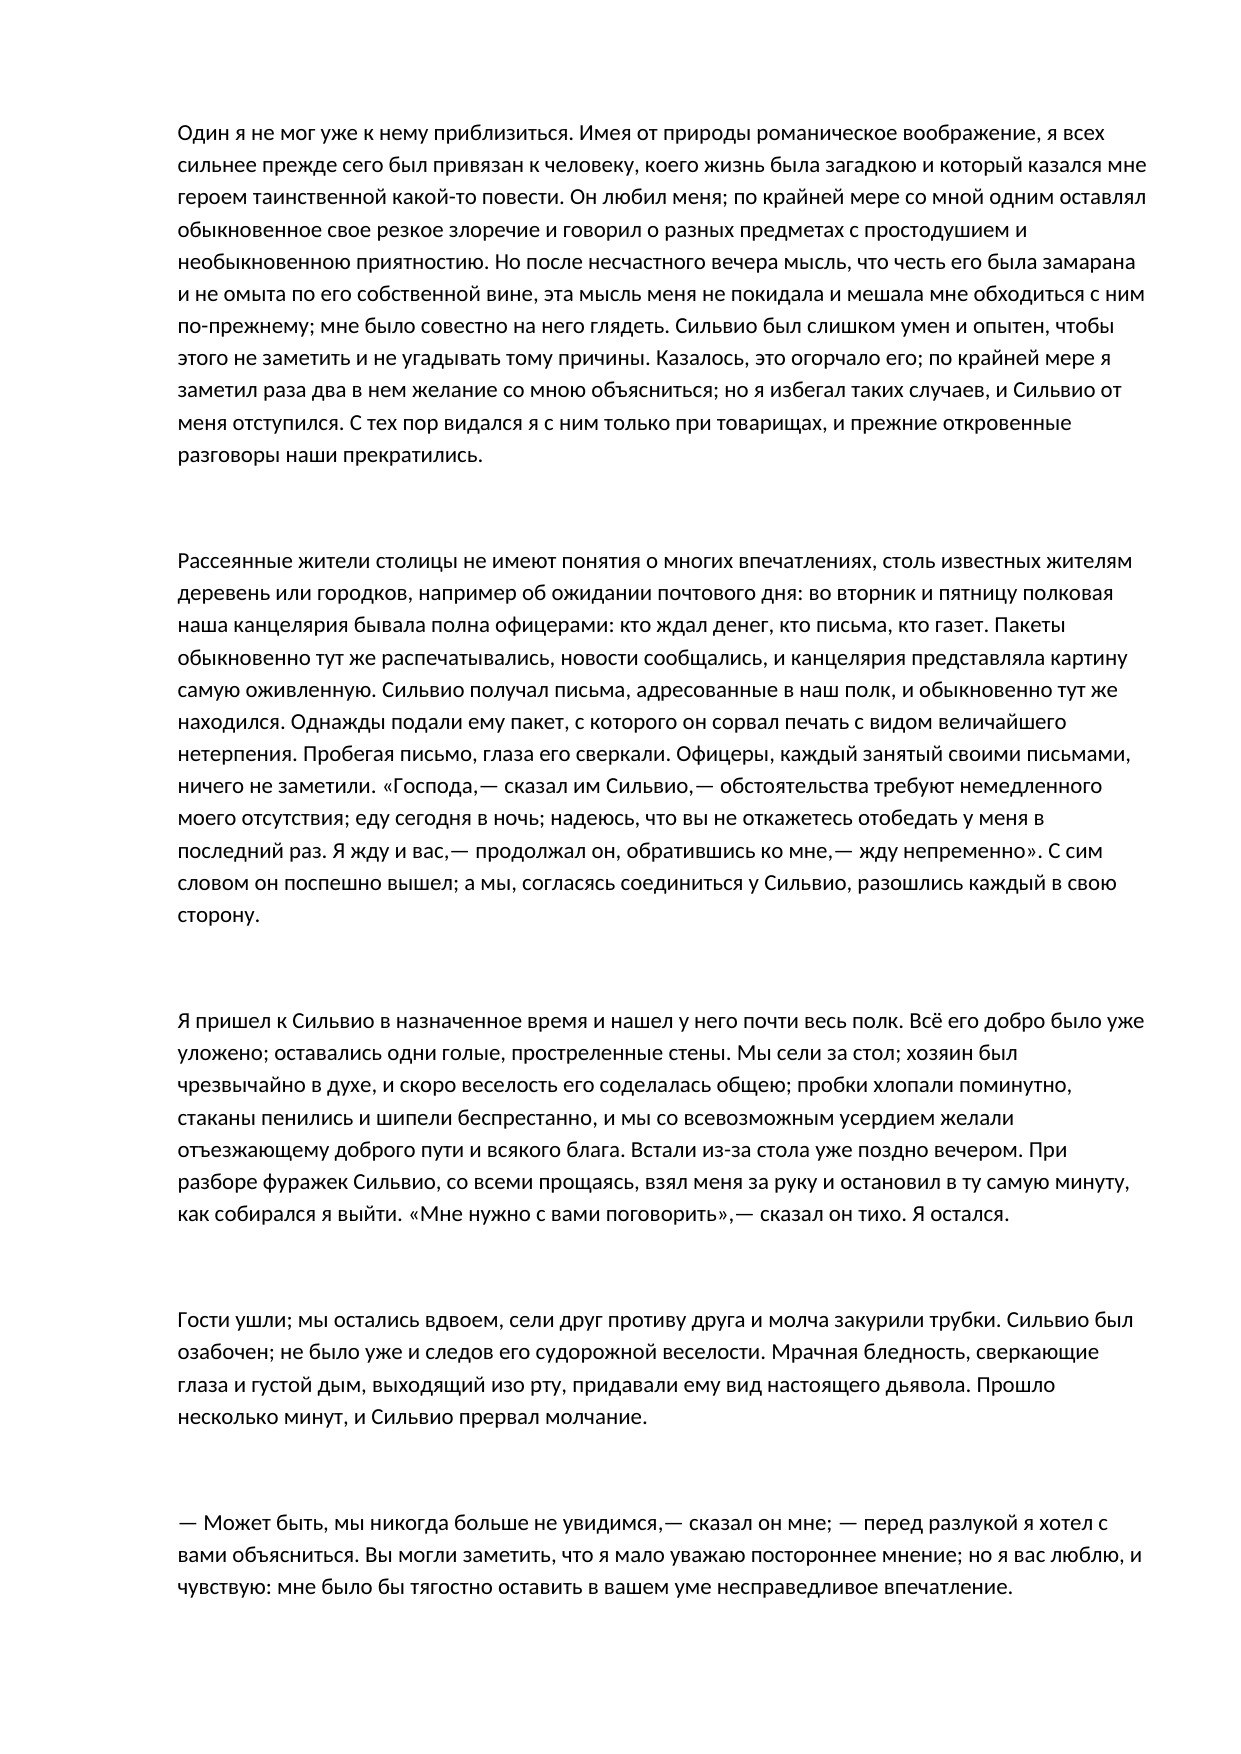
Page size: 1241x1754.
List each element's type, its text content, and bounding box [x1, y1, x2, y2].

text Гости ушли; мы остались вдвоем, сели друг противу друга и молча закурили трубки. Сильвио был озабочен; не было уже и следов его судорожной веселости. Мрачная бледность, сверкающие глаза и густой дым, выходящий изо рту, придавали ему вид настоящего дьявола. Прошло несколько минут, и Сильвио прервал молчание. [177, 1305, 1152, 1430]
text Рассеянные жители столицы не имеют понятия о многих впечатлениях, столь известных жителям деревень или городков, например об ожидании почтового дня: во вторник и пятницу полковая наша канцелярия бывала полна офицерами: кто ждал денег, кто письма, кто газет. Пакеты обыкновенно тут же распечатывались, новости сообщались, и канцелярия представляла картину самую оживленную. Сильвио получал письма, адресованные в наш полк, и обыкновенно тут же находился. Однажды подали ему пакет, с которого он сорвал печать с видом величайшего нетерпения. Пробегая письмо, глаза его сверкали. Офицеры, каждый занятый своими письмами, ничего не заметили. «Господа,— сказал им Сильвио,— обстоятельства требуют немедленного моего отсутствия; еду сегодня в ночь; надеюсь, что вы не откажетесь отобедать у меня в последний раз. Я жду и вас,— продолжал он, обратившись ко мне,— жду непременно». С сим словом он поспешно вышел; а мы, согласясь соединиться у Сильвио, разошлись каждый в свою сторону. [177, 546, 1152, 928]
text — Может быть, мы никогда больше не увидимся,— сказал он мне; — перед разлукой я хотел с вами объясниться. Вы могли заметить, что я мало уважаю постороннее мнение; но я вас люблю, и чувствую: мне было бы тягостно оставить в вашем уме несправедливое впечатление. [177, 1508, 1152, 1600]
text Один я не мог уже к нему приблизиться. Имея от природы романическое воображение, я всех сильнее прежде сего был привязан к человеку, коего жизнь была загадкою и который казался мне героем таинственной какой-то повести. Он любил меня; по крайней мере со мной одним оставлял обыкновенное свое резкое злоречие и говорил о разных предметах с простодушием и необыкновенною приятностию. Но после несчастного вечера мысль, что честь его была замарана и не омыта по его собственной вине, эта мысль меня не покидала и мешала мне обходиться с ним по-прежнему; мне было совестно на него глядеть. Сильвио был слишком умен и опытен, чтобы этого не заметить и не угадывать тому причины. Казалось, это огорчало его; по крайней мере я заметил раза два в нем желание со мною объясниться; но я избегал таких случаев, и Сильвио от меня отступился. С тех пор видался я с ним только при товарищах, и прежние откровенные разговоры наши прекратились. [177, 118, 1152, 468]
text Я пришел к Сильвио в назначенное время и нашел у него почти весь полк. Всё его добро было уже уложено; оставались одни голые, простреленные стены. Мы сели за стол; хозяин был чрезвычайно в духе, и скоро веселость его соделалась общею; пробки хлопали поминутно, стаканы пенились и шипели беспрестанно, и мы со всевозможным усердием желали отъезжающему доброго пути и всякого блага. Встали из-за стола уже поздно вечером. При разборе фуражек Сильвио, со всеми прощаясь, взял меня за руку и остановил в ту самую минуту, как собирался я выйти. «Мне нужно с вами поговорить»,— сказал он тихо. Я остался. [177, 1006, 1152, 1227]
